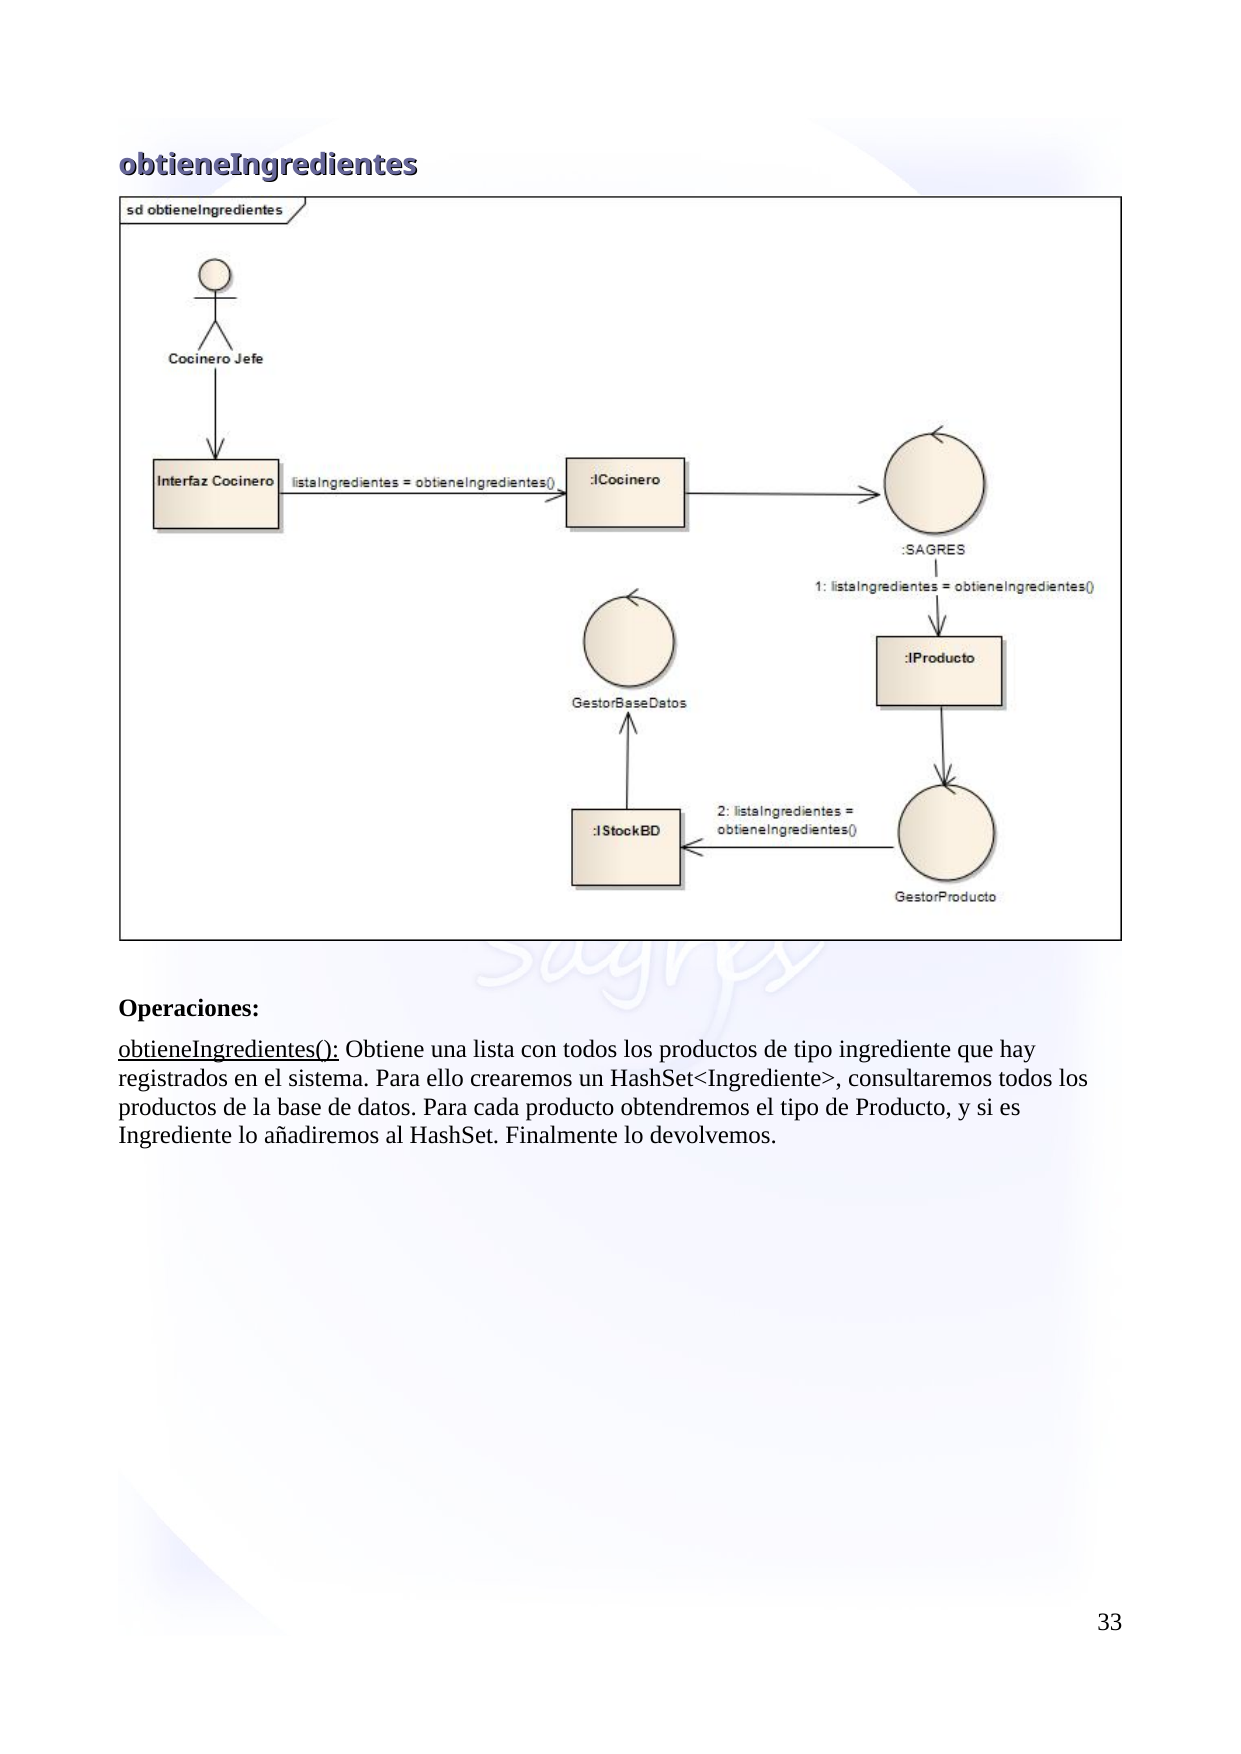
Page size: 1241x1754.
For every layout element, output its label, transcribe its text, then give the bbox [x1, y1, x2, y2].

picture [118, 183, 1122, 993]
subtitle obtieneIngredientes [118, 143, 1122, 183]
picture [118, 1022, 1122, 1034]
text Operaciones: [118, 993, 1122, 1022]
text obtieneIngredientes(): Obtiene una lista con todos los productos de tipo ingrediente que hay registrados en el sistema. Para ello crearemos un HashSet<Ingrediente>, consultaremos todos los productos de la base de datos. Para cada producto obtendremos el tipo de Producto, y si es Ingrediente lo añadiremos al HashSet. Finalmente lo devolvemos. [118, 1034, 1122, 1149]
picture [118, 1149, 1122, 1636]
picture [118, 118, 1122, 143]
